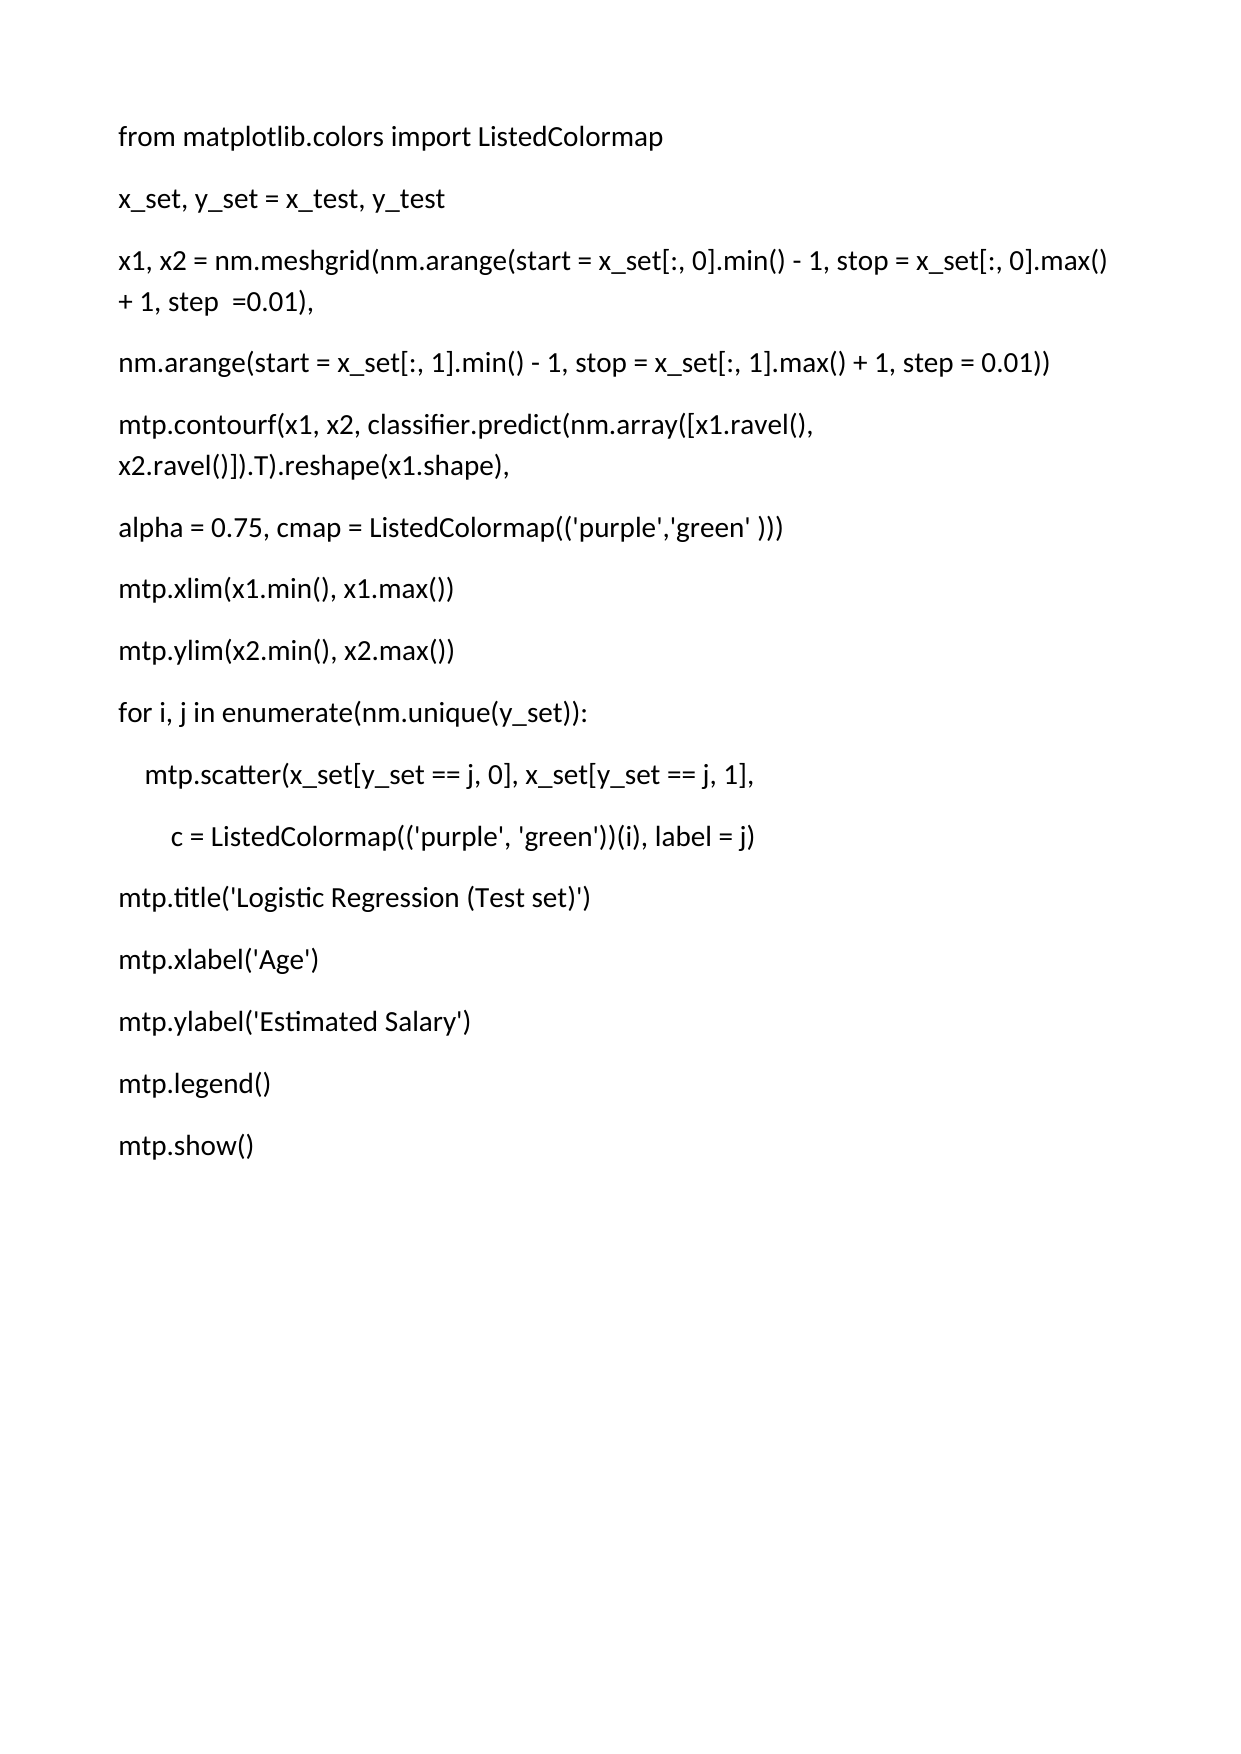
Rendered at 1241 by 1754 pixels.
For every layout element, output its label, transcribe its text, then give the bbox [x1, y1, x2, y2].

text mtp.ylim(x2.min(), x2.max()) [118, 632, 1122, 668]
text mtp.contourf(x1, x2, classifier.predict(nm.array([x1.ravel(), x2.ravel()]).T).reshape(x1.shape), [118, 406, 1122, 483]
text x1, x2 = nm.meshgrid(nm.arange(start = x_set[:, 0].min() - 1, stop = x_set[:, 0].max() + 1, step =0.01), [118, 242, 1122, 318]
text x_set, y_set = x_test, y_test [118, 180, 1122, 216]
text mtp.ylabel('Estimated Salary') [118, 1003, 1122, 1039]
text mtp.scatter(x_set[y_set == j, 0], x_set[y_set == j, 1], [118, 756, 1122, 792]
text mtp.title('Logistic Regression (Test set)') [118, 879, 1122, 915]
text mtp.show() [118, 1127, 1122, 1162]
text nm.arange(start = x_set[:, 1].min() - 1, stop = x_set[:, 1].max() + 1, step = 0.01)) [118, 344, 1122, 380]
text alpha = 0.75, cmap = ListedColormap(('purple','green' ))) [118, 509, 1122, 544]
text mtp.xlabel('Age') [118, 941, 1122, 977]
text mtp.legend() [118, 1065, 1122, 1100]
text from matplotlib.colors import ListedColormap [118, 118, 1122, 154]
text c = ListedColormap(('purple', 'green'))(i), label = j) [118, 818, 1122, 853]
text for i, j in enumerate(nm.unique(y_set)): [118, 694, 1122, 730]
text mtp.xlim(x1.min(), x1.max()) [118, 571, 1122, 606]
